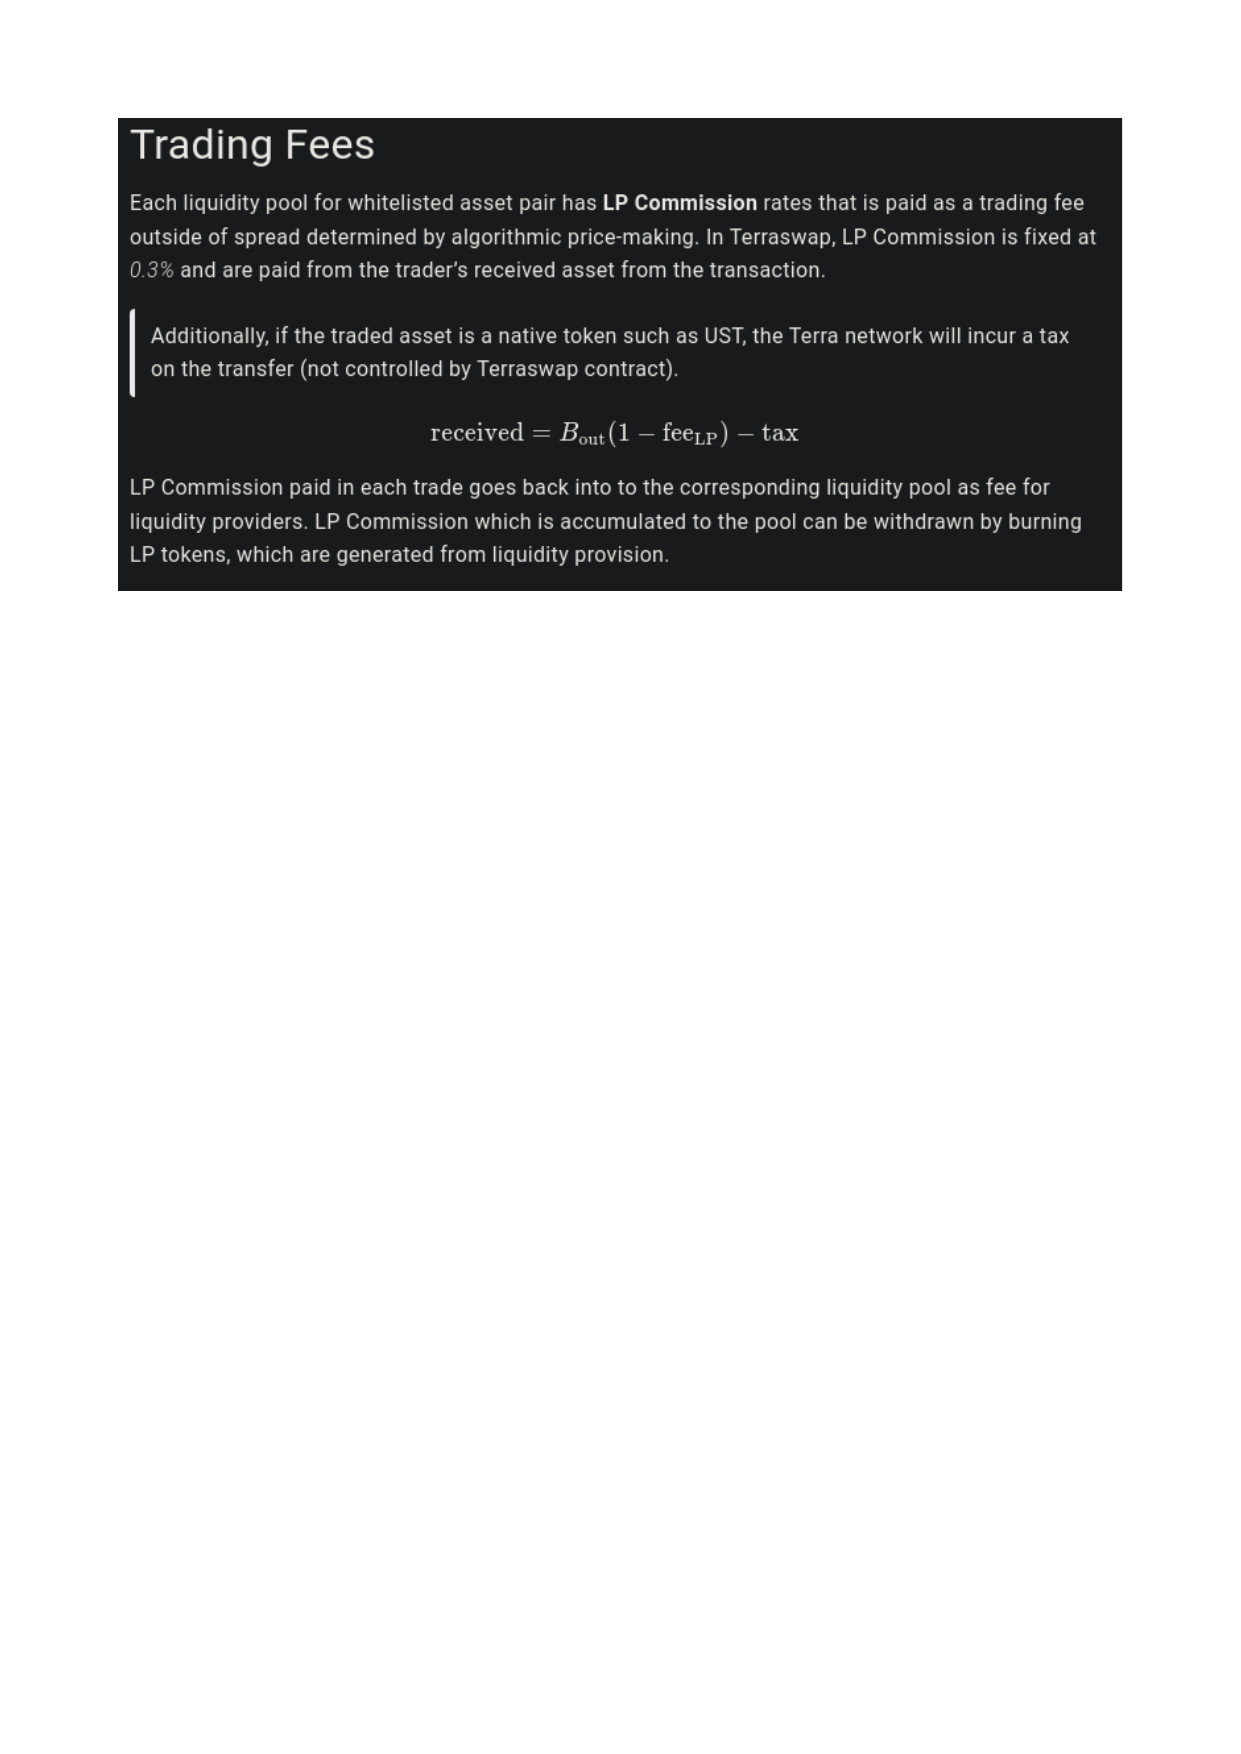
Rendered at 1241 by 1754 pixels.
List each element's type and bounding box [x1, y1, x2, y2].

picture [118, 118, 1123, 591]
